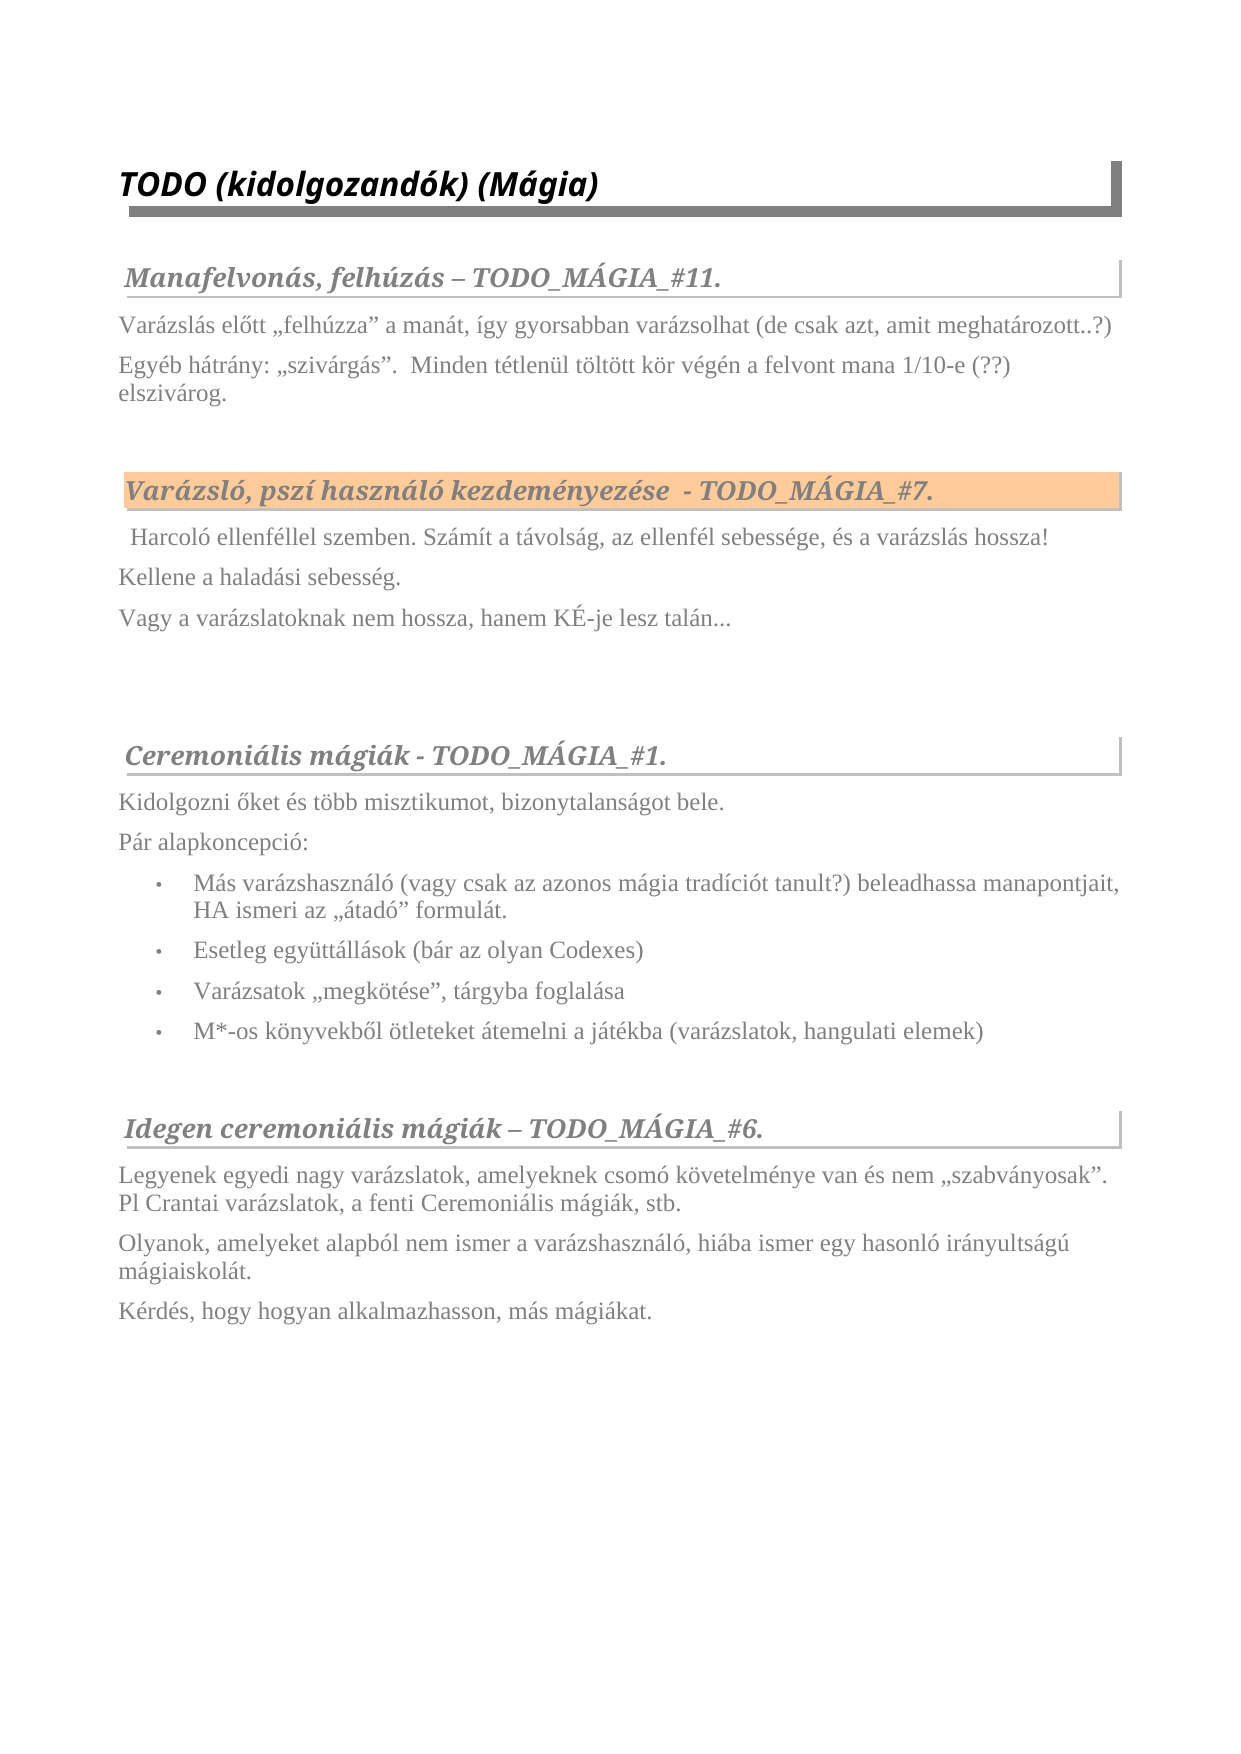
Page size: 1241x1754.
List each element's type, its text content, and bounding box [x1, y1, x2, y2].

subtitle Manafelvonás, felhúzás – TODO_MÁGIA_#11. [124, 260, 1119, 296]
list Esetleg együttállások (bár az olyan Codexes) [156, 937, 1122, 964]
text Kérdés, hogy hogyan alkalmazhasson, más mágiákat. [118, 1297, 1122, 1325]
text Kidolgozni őket és több misztikumot, bizonytalanságot bele. [118, 788, 1122, 816]
text Kellene a haladási sebesség. [118, 563, 1122, 591]
text Pár alapkoncepció: [118, 828, 1122, 856]
text Harcoló ellenféllel szemben. Számít a távolság, az ellenfél sebessége, és a varázslás hossza! [118, 523, 1122, 551]
text Egyéb hátrány: „szivárgás”. Minden tétlenül töltött kör végén a felvont mana 1/10-e (??) elszivárog. [118, 351, 1122, 406]
text Vagy a varázslatoknak nem hossza, hanem KÉ-je lesz talán... [118, 604, 1122, 631]
text Legyenek egyedi nagy varázslatok, amelyeknek csomó követelménye van és nem „szabványosak”. Pl Crantai varázslatok, a fenti Ceremoniális mágiák, stb. [118, 1162, 1122, 1217]
list Más varázshasználó (vagy csak az azonos mágia tradíciót tanult?) beleadhassa manapontjait, HA ismeri az „átadó” formulát. [156, 869, 1122, 924]
text Olyanok, amelyeket alapból nem ismer a varázshasználó, hiába ismer egy hasonló irányultságú mágiaiskolát. [118, 1229, 1122, 1285]
subtitle Varázsló, pszí használó kezdeményezése - TODO_MÁGIA_#7. [124, 472, 1119, 508]
subtitle Ceremoniális mágiák - TODO_MÁGIA_#1. [124, 737, 1119, 773]
list Varázsatok „megkötése”, tárgyba foglalása [156, 977, 1122, 1004]
subtitle Idegen ceremoniális mágiák – TODO_MÁGIA_#6. [124, 1111, 1119, 1146]
subtitle TODO (kidolgozandók) (Mágia) [118, 161, 1111, 206]
text Varázslás előtt „felhúzza” a manát, így gyorsabban varázsolhat (de csak azt, amit meghatározott..?) [118, 311, 1122, 338]
list M*-os könyvekből ötleteket átemelni a játékba (varázslatok, hangulati elemek) [156, 1017, 1122, 1045]
